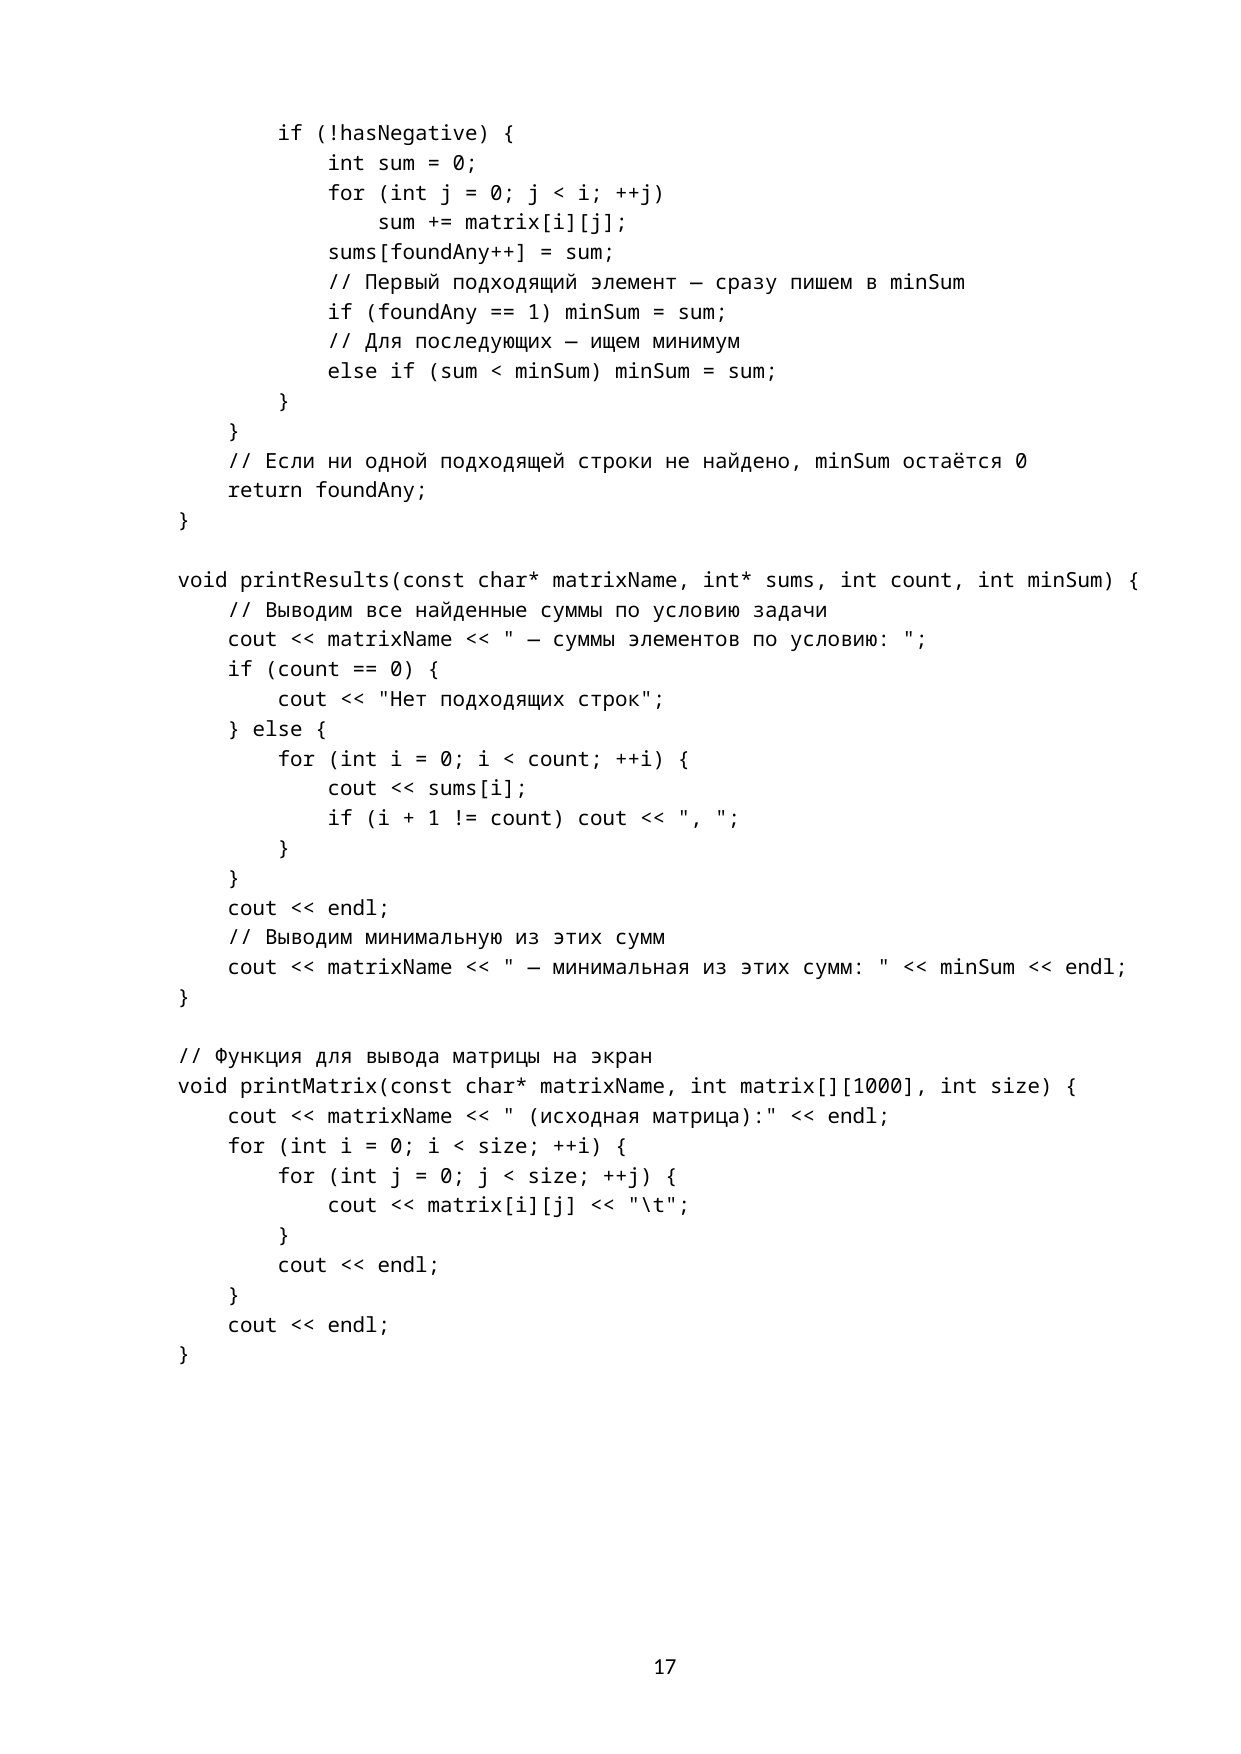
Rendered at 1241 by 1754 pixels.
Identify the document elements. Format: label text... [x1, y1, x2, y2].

text if (count == 0) { [177, 654, 1152, 683]
text cout << matrixName << " — минимальная из этих сумм: " << minSum << endl; [177, 952, 1152, 981]
text cout << matrixName << " (исходная матрица):" << endl; [177, 1101, 1152, 1130]
text } [177, 982, 1152, 1011]
text } else { [177, 714, 1152, 742]
text // Выводим минимальную из этих сумм [177, 922, 1152, 951]
text } [177, 863, 1152, 891]
text for (int j = 0; j < i; ++j) [177, 178, 1152, 206]
text // Функция для вывода матрицы на экран [177, 1042, 1152, 1070]
text // Первый подходящий элемент — сразу пишем в minSum [177, 267, 1152, 296]
text for (int i = 0; i < size; ++i) { [177, 1131, 1152, 1159]
text for (int j = 0; j < size; ++j) { [177, 1161, 1152, 1189]
text } [177, 833, 1152, 862]
text } [177, 1220, 1152, 1249]
text } [177, 386, 1152, 415]
text void printMatrix(const char* matrixName, int matrix[][1000], int size) { [177, 1071, 1152, 1100]
text sum += matrix[i][j]; [177, 207, 1152, 236]
text if (!hasNegative) { [177, 118, 1152, 147]
text } [177, 1280, 1152, 1308]
text sums[foundAny++] = sum; [177, 237, 1152, 266]
text cout << matrix[i][j] << "\t"; [177, 1191, 1152, 1219]
text cout << sums[i]; [177, 773, 1152, 802]
text if (i + 1 != count) cout << ", "; [177, 803, 1152, 832]
text } [177, 505, 1152, 534]
text } [177, 416, 1152, 444]
text for (int i = 0; i < count; ++i) { [177, 744, 1152, 772]
text int sum = 0; [177, 148, 1152, 176]
text // Выводим все найденные суммы по условию задачи [177, 595, 1152, 623]
text } [177, 1339, 1152, 1368]
text if (foundAny == 1) minSum = sum; [177, 297, 1152, 325]
text // Для последующих — ищем минимум [177, 327, 1152, 355]
text cout << endl; [177, 1310, 1152, 1338]
text cout << endl; [177, 1250, 1152, 1279]
text void printResults(const char* matrixName, int* sums, int count, int minSum) { [177, 565, 1152, 593]
text cout << "Нет подходящих строк"; [177, 684, 1152, 713]
text cout << matrixName << " — суммы элементов по условию: "; [177, 624, 1152, 653]
text return foundAny; [177, 476, 1152, 504]
text cout << endl; [177, 893, 1152, 921]
text // Если ни одной подходящей строки не найдено, minSum остаётся 0 [177, 446, 1152, 474]
text else if (sum < minSum) minSum = sum; [177, 356, 1152, 385]
